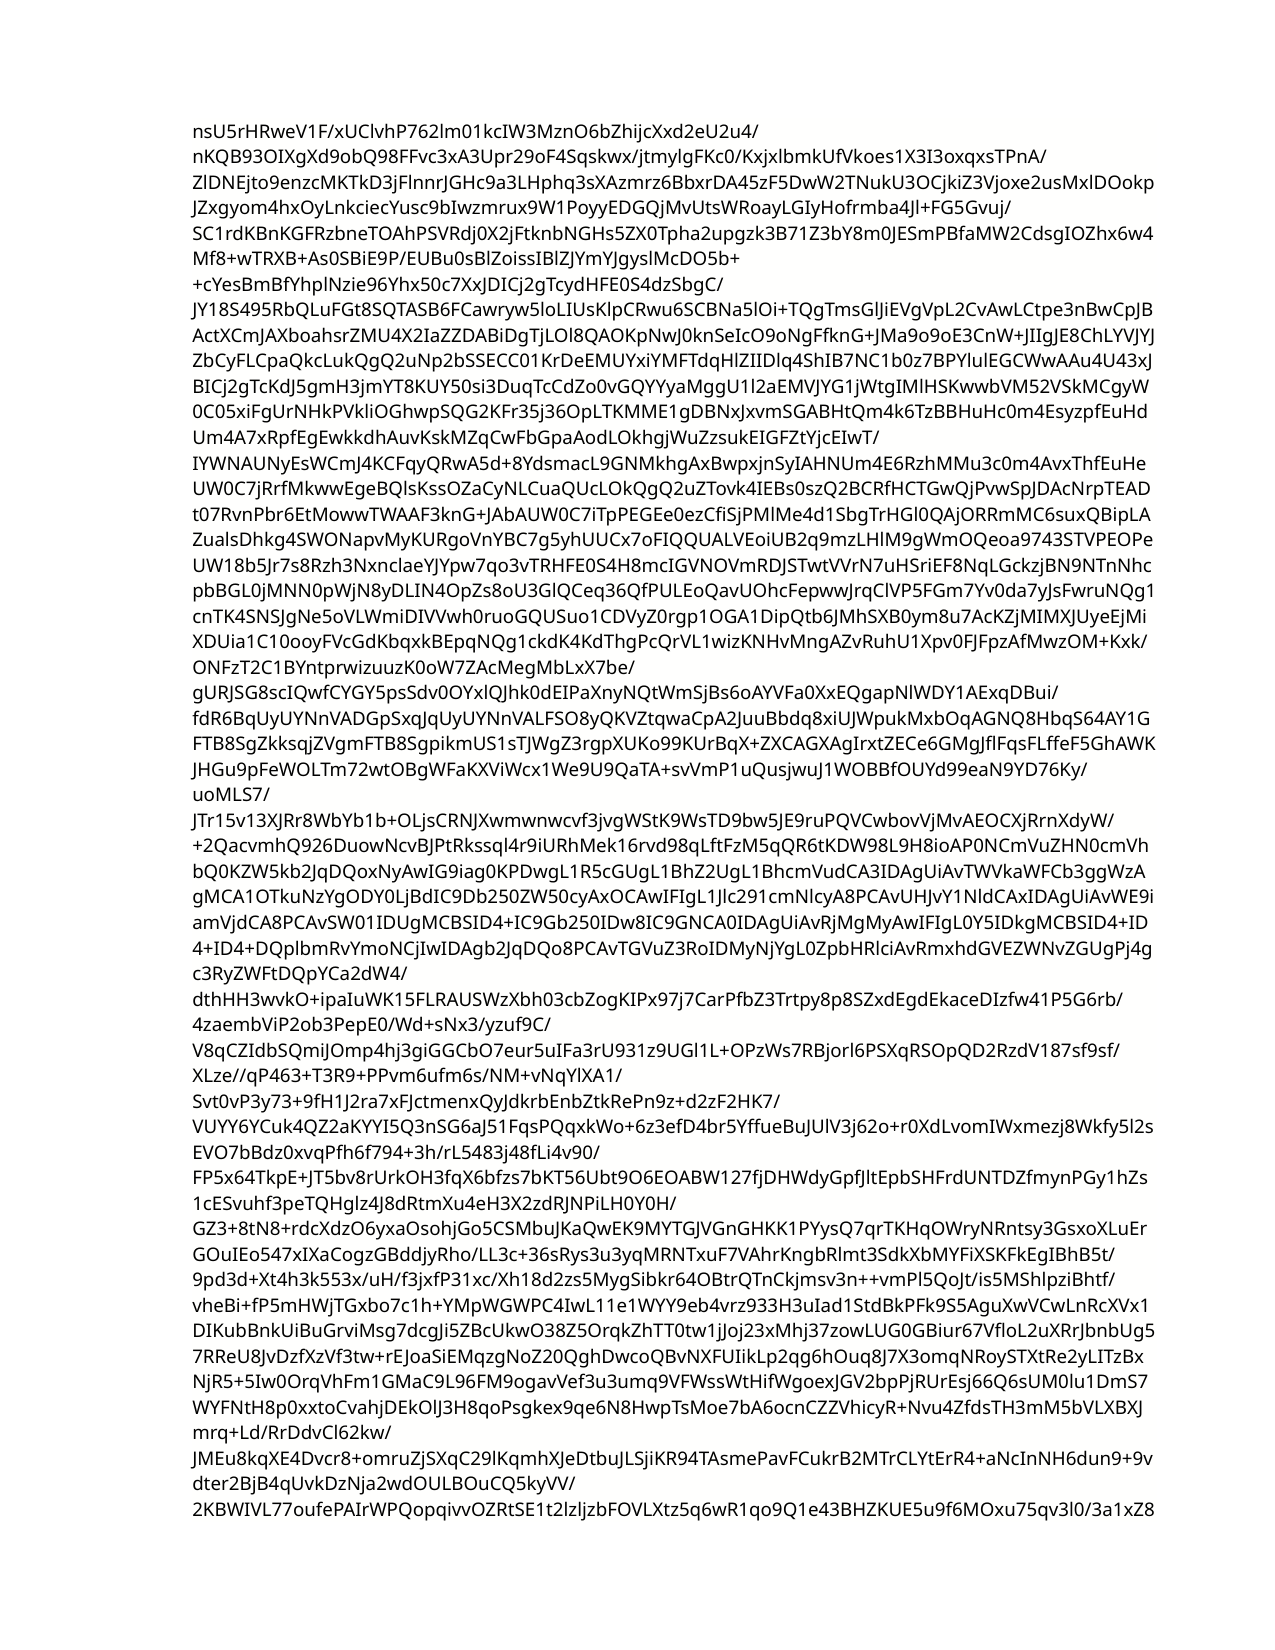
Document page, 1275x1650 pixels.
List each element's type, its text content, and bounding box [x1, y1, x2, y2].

text nsU5rHRweV1F/xUClvhP762lm01kcIW3MznO6bZhijcXxd2eU2u4/nKQB93OIXgXd9obQ98FFvc3xA3Upr29oF4Sqskwx/jtmylgFKc0/KxjxlbmkUfVkoes1X3I3oxqxsTPnA/ZlDNEjto9enzcMKTkD3jFlnnrJGHc9a3LHphq3sXAzmrz6BbxrDA45zF5DwW2TNukU3OCjkiZ3Vjoxe2usMxlDOokpJZxgyom4hxOyLnkciecYusc9bIwzmrux9W1PoyyEDGQjMvUtsWRoayLGIyHofrmba4Jl+FG5Gvuj/SC1rdKBnKGFRzbneTOAhPSVRdj0X2jFtknbNGHs5ZX0Tpha2upgzk3B71Z3bY8m0JESmPBfaMW2CdsgIOZhx6w4Mf8+wTRXB+As0SBiE9P/EUBu0sBlZoissIBlZJYmYJgyslMcDO5b++cYesBmBfYhplNzie96Yhx50c7XxJDICj2gTcydHFE0S4dzSbgC/JY18S495RbQLuFGt8SQTASB6FCawryw5loLIUsKlpCRwu6SCBNa5lOi+TQgTmsGlJiEVgVpL2CvAwLCtpe3nBwCpJBActXCmJAXboahsrZMU4X2IaZZDABiDgTjLOl8QAOKpNwJ0knSeIcO9oNgFfknG+JMa9o9oE3CnW+JIIgJE8ChLYVJYJZbCyFLCpaQkcLukQgQ2uNp2bSSECC01KrDeEMUYxiYMFTdqHlZIIDlq4ShIB7NC1b0z7BPYlulEGCWwAAu4U43xJBICj2gTcKdJ5gmH3jmYT8KUY50si3DuqTcCdZo0vGQYYyaMggU1l2aEMVJYG1jWtgIMlHSKwwbVM52VSkMCgyW0C05xiFgUrNHkPVkliOGhwpSQG2KFr35j36OpLTKMME1gDBNxJxvmSGABHtQm4k6TzBBHuHc0m4EsyzpfEuHdUm4A7xRpfEgEwkkdhAuvKskMZqCwFbGpaAodLOkhgjWuZzsukEIGFZtYjcEIwT/IYWNAUNyEsWCmJ4KCFqyQRwA5d+8YdsmacL9GNMkhgAxBwpxjnSyIAHNUm4E6RzhMMu3c0m4AvxThfEuHeUW0C7jRrfMkwwEgeBQlsKssOZaCyNLCuaQUcLOkQgQ2uZTovk4IEBs0szQ2BCRfHCTGwQjPvwSpJDAcNrpTEADt07RvnPbr6EtMowwTWAAF3knG+JAbAUW0C7iTpPEGEe0ezCfiSjPMlMe4d1SbgTrHGl0QAjORRmMC6suxQBipLAZualsDhkg4SWONapvMyKURgoVnYBC7g5yhUUCx7oFIQQUALVEoiUB2q9mzLHlM9gWmOQeoa9743STVPEOPeUW18b5Jr7s8Rzh3NxnclaeYJYpw7qo3vTRHFE0S4H8mcIGVNOVmRDJSTwtVVrN7uHSriEF8NqLGckzjBN9NTnNhcpbBGL0jMNN0pWjN8yDLIN4OpZs8oU3GlQCeq36QfPULEoQavUOhcFepwwJrqClVP5FGm7Yv0da7yJsFwruNQg1cnTK4SNSJgNe5oVLWmiDIVVwh0ruoGQUSuo1CDVyZ0rgp1OGA1DipQtb6JMhSXB0ym8u7AcKZjMIMXJUyeEjMiXDUia1C10ooyFVcGdKbqxkBEpqNQg1ckdK4KdThgPcQrVL1wizKNHvMngAZvRuhU1Xpv0FJFpzAfMwzOM+Kxk/ONFzT2C1BYntprwizuuzK0oW7ZAcMegMbLxX7be/gURJSG8scIQwfCYGY5psSdv0OYxlQJhk0dEIPaXnyNQtWmSjBs6oAYVFa0XxEQgapNlWDY1AExqDBui/fdR6BqUyUYNnVADGpSxqJqUyUYNnVALFSO8yQKVZtqwaCpA2JuuBbdq8xiUJWpukMxbOqAGNQ8HbqS64AY1GFTB8SgZkksqjZVgmFTB8SgpikmUS1sTJWgZ3rgpXUKo99KUrBqX+ZXCAGXAgIrxtZECe6GMgJflFqsFLffeF5GhAWKJHGu9pFeWOLTm72wtOBgWFaKXViWcx1We9U9QaTA+svVmP1uQusjwuJ1WOBBfOUYd99eaN9YD76Ky/uoMLS7/JTr15v13XJRr8WbYb1b+OLjsCRNJXwmwnwcvf3jvgWStK9WsTD9bw5JE9ruPQVCwbovVjMvAEOCXjRrnXdyW/+2QacvmhQ926DuowNcvBJPtRkssql4r9iURhMek16rvd98qLftFzM5qQR6tKDW98L9H8ioAP0NCmVuZHN0cmVhbQ0KZW5kb2JqDQoxNyAwIG9iag0KPDwgL1R5cGUgL1BhZ2UgL1BhcmVudCA3IDAgUiAvTWVkaWFCb3ggWzAgMCA1OTkuNzYgODY0LjBdIC9Db250ZW50cyAxOCAwIFIgL1Jlc291cmNlcyA8PCAvUHJvY1NldCAxIDAgUiAvWE9iamVjdCA8PCAvSW01IDUgMCBSID4+IC9Gb250IDw8IC9GNCA0IDAgUiAvRjMgMyAwIFIgL0Y5IDkgMCBSID4+ID4+ID4+DQplbmRvYmoNCjIwIDAgb2JqDQo8PCAvTGVuZ3RoIDMyNjYgL0ZpbHRlciAvRmxhdGVEZWNvZGUgPj4gc3RyZWFtDQpYCa2dW4/dthHH3wvkO+ipaIuWK15FLRAUSWzXbh03cbZogKIPx97j7CarPfbZ3Trtpy8p8SZxdEgdEkaceDIzfw41P5G6rb/4zaembViP2ob3PepE0/Wd+sNx3/yzuf9C/V8qCZIdbSQmiJOmp4hj3giGGCbO7eur5uIFa3rU931z9UGl1L+OPzWs7RBjorl6PSXqRSOpQD2RzdV187sf9sf/XLze//qP463+T3R9+PPvm6ufm6s/NM+vNqYlXA1/Svt0vP3y73+9fH1J2ra7xFJctmenxQyJdkrbEnbZtkRePn9z+d2zF2HK7/VUYY6YCuk4QZ2aKYYI5Q3nSG6aJ51FqsPQqxkWo+6z3efD4br5YffueBuJUlV3j62o+r0XdLvomIWxmezj8Wkfy5l2sEVO7bBdz0xvqPfh6f794+3h/rL5483j48fLi4v90/FP5x64TkpE+JT5bv8rUrkOH3fqX6bfzs7bKT56Ubt9O6EOABW127fjDHWdyGpfJltEpbSHFrdUNTDZfmynPGy1hZs1cESvuhf3peTQHglz4J8dRtmXu4eH3X2zdRJNPiLH0Y0H/GZ3+8tN8+rdcXdzO6yxaOsohjGo5CSMbuJKaQwEK9MYTGJVGnGHKK1PYysQ7qrTKHqOWryNRntsy3GsxoXLuErGOuIEo547xIXaCogzGBddjyRho/LL3c+36sRys3u3yqMRNTxuF7VAhrKngbRlmt3SdkXbMYFiXSKFkEgIBhB5t/9pd3d+Xt4h3k553x/uH/f3jxfP31xc/Xh18d2zs5MygSibkr64OBtrQTnCkjmsv3n++vmPl5QoJt/is5MShlpziBhtf/vheBi+fP5mHWjTGxbo7c1h+YMpWGWPC4IwL11e1WYY9eb4vrz933H3uIad1StdBkPFk9S5AguXwVCwLnRcXVx1DIKubBnkUiBuGrviMsg7dcgJi5ZBcUkwO38Z5OrqkZhTT0tw1jJoj23xMhj37zowLUG0GBiur67VfloL2uXRrJbnbUg57RReU8JvDzfXzVf3tw+rEJoaSiEMqzgNoZ20QghDwcoQBvNXFUIikLp2qg6hOuq8J7X3omqNRoySTXtRe2yLITzBxNjR5+5Iw0OrqVhFm1GMaC9L96FM9ogavVef3u3umq9VFWssWtHifWgoexJGV2bpPjRUrEsj66Q6sUM0lu1DmS7WYFNtH8p0xxtoCvahjDEkOlJ3H8qoPsgkex9qe6N8HwpTsMoe7bA6ocnCZZVhicyR+Nvu4ZfdsTH3mM5bVLXBXJmrq+Ld/RrDdvCl62kw/JMEu8kqXE4Dvcr8+omruZjSXqC29lKqmhXJeDtbuJLSjiKR94TAsmePavFCukrB2MTrCLYtErR4+aNcInNH6dun9+9vdter2BjB4qUvkDzNja2wdOULBOuCQ5kyVV/2KBWIVL77oufePAIrWPQopqivvOZRtSE1t2lzljzbFOVLXtz5q6wR1qo9Q1e43BHZKUE5u9f6MOxu75qv3l0/3a1xZ8 [192, 118, 1157, 1522]
